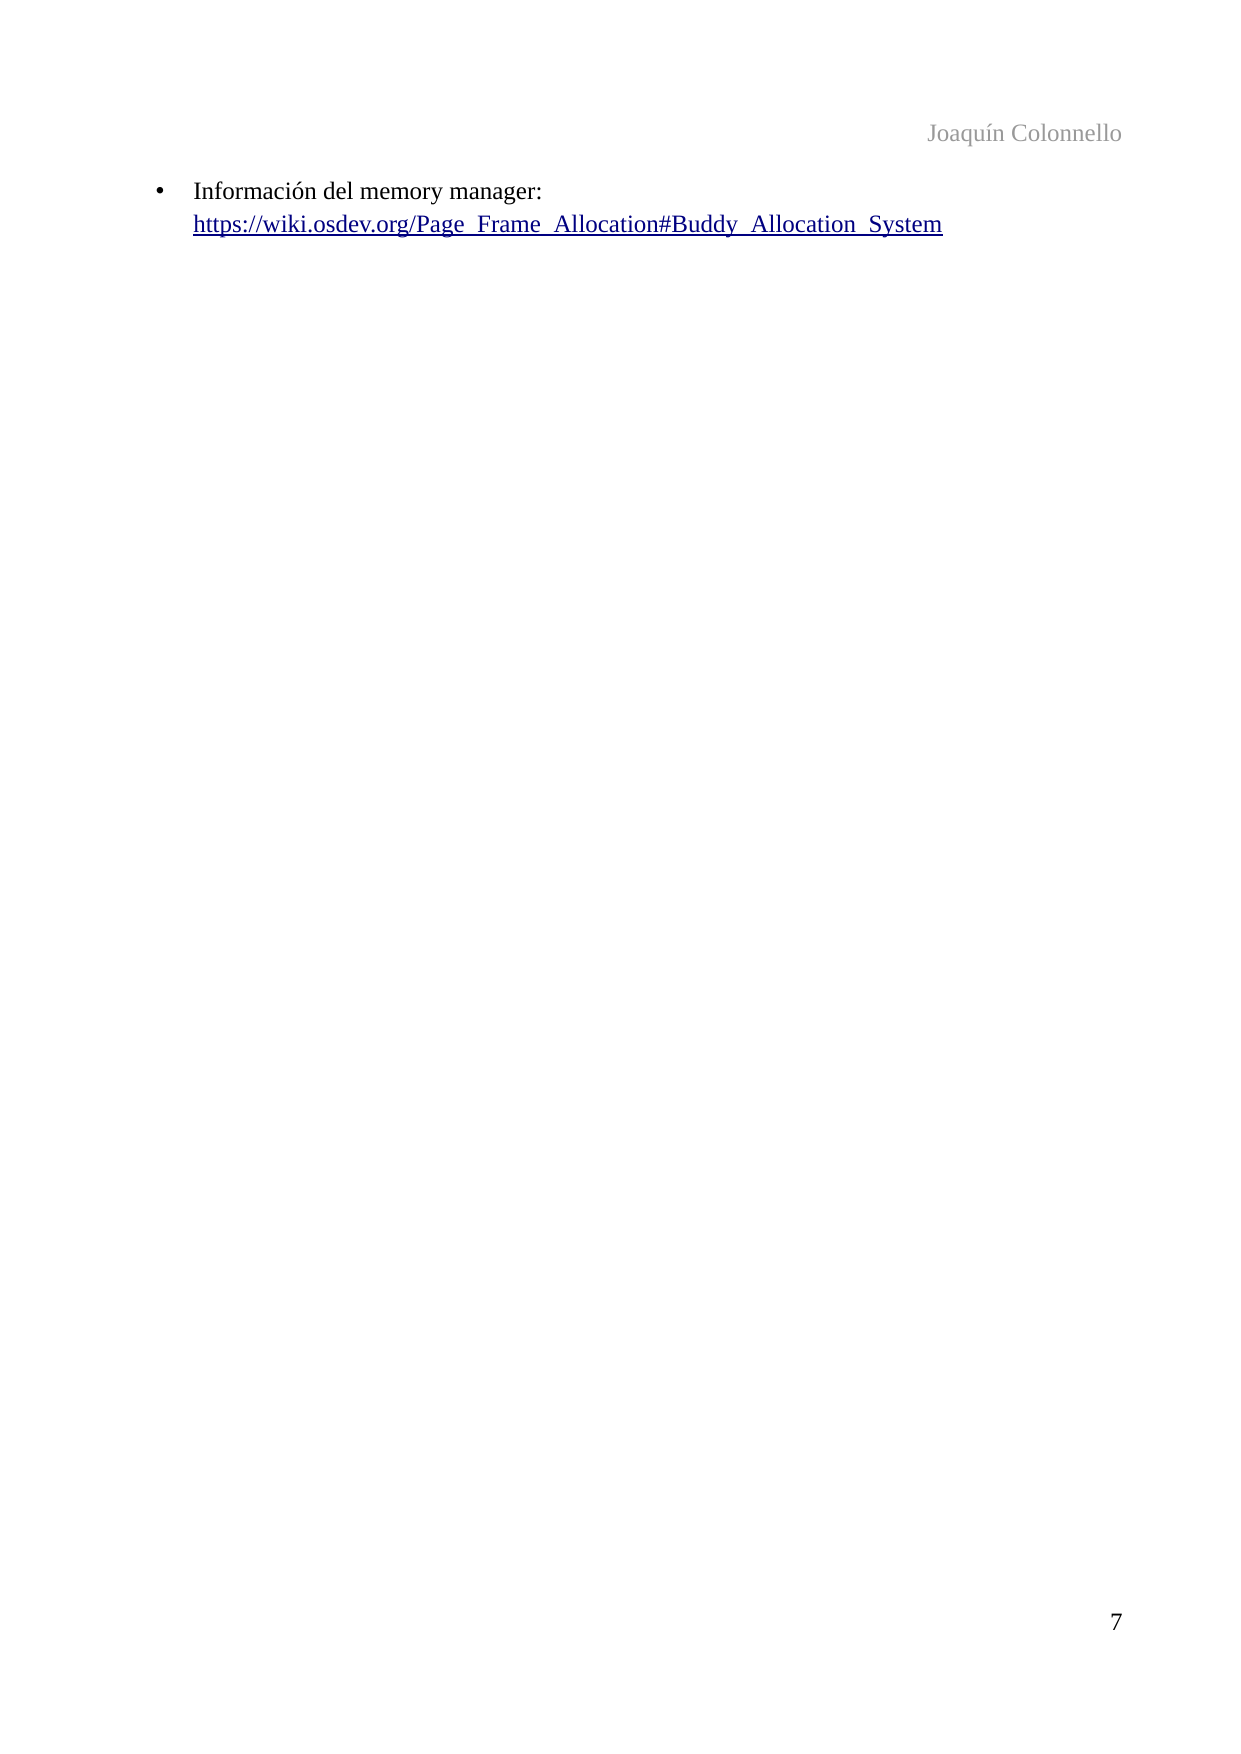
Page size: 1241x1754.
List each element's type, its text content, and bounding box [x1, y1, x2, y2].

list Información del memory manager: https://wiki.osdev.org/Page_Frame_Allocation#Buddy_Allocation_System [156, 176, 1122, 238]
